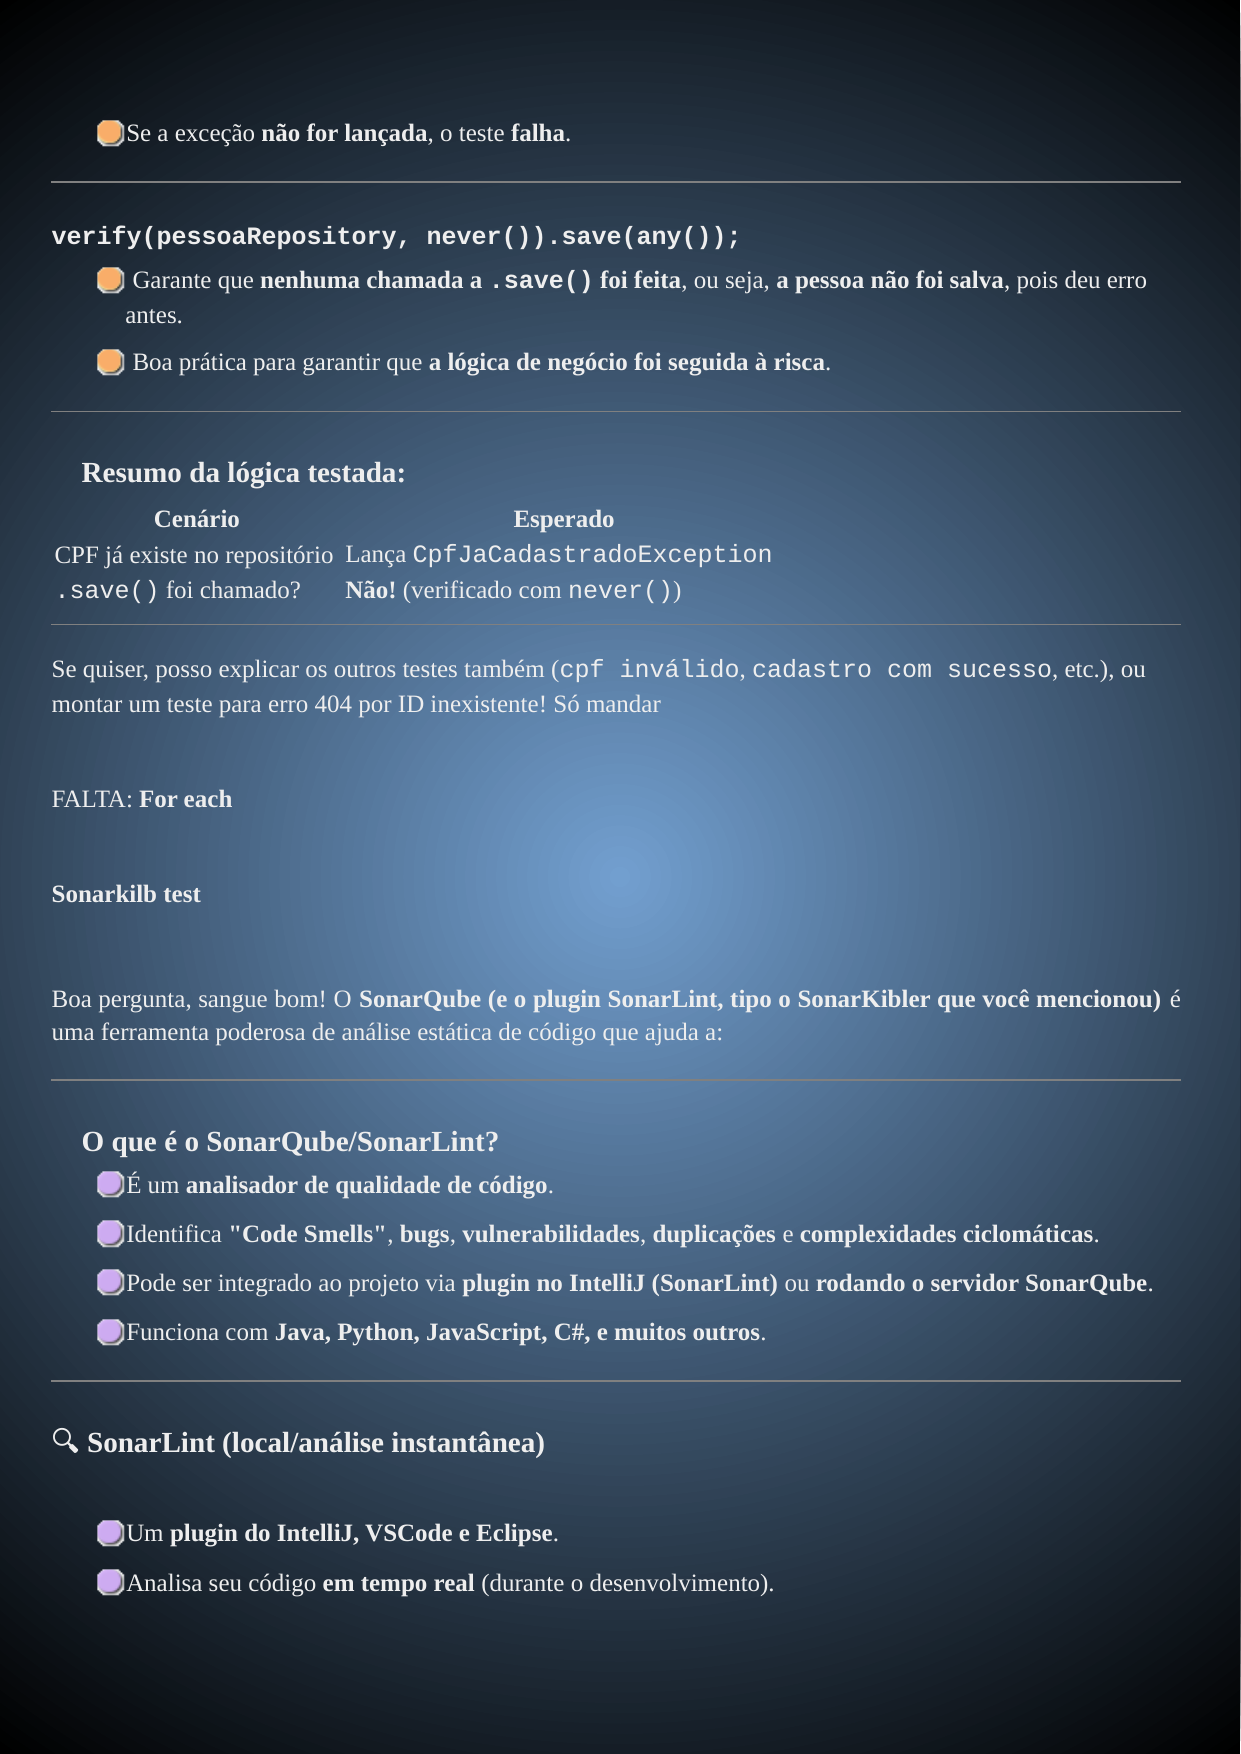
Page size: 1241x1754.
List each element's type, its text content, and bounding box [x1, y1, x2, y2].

subtitle ✅ Resumo da lógica testada: [51, 455, 1181, 489]
picture [96, 1170, 126, 1199]
picture [96, 1568, 126, 1597]
table_cell .save() foi chamado? [51, 573, 342, 609]
list Garante que nenhuma chamada a .save() foi feita, ou seja, a pessoa não foi salva, pois deu erro antes. [96, 265, 1181, 329]
text Sonarkilb test [51, 879, 1181, 908]
table_header Cenário [51, 501, 342, 536]
subtitle 🔍 SonarLint (local/análise instantânea) [51, 1425, 1181, 1458]
table_cell CPF já existe no repositório [51, 536, 342, 573]
subtitle 🧠 O que é o SonarQube/SonarLint? [51, 1124, 1181, 1157]
picture [96, 266, 126, 295]
table_cell Não! (verificado com never()) [342, 573, 786, 609]
picture [96, 1268, 126, 1297]
list Identifica "Code Smells", bugs, vulnerabilidades, duplicações e complexidades ciclomáticas. [126, 1219, 1181, 1249]
list Pode ser integrado ao projeto via plugin no IntelliJ (SonarLint) ou rodando o servidor SonarQube. [96, 1268, 1181, 1298]
list Funciona com Java, Python, JavaScript, C#, e muitos outros. [96, 1317, 1181, 1347]
picture [96, 348, 126, 377]
list Analisa seu código em tempo real (durante o desenvolvimento). [96, 1568, 1181, 1598]
text Se quiser, posso explicar os outros testes também (cpf inválido, cadastro com sucesso, etc.), ou montar um teste para erro 404 por ID inexistente! Só mandar 👊 [51, 654, 1181, 717]
picture [96, 1519, 126, 1548]
text Boa pergunta, sangue bom! O SonarQube (e o plugin SonarLint, tipo o SonarKibler que você mencionou) é uma ferramenta poderosa de análise estática de código que ajuda a: [51, 984, 1181, 1046]
table_header Esperado [342, 501, 786, 536]
text FALTA: For each [51, 784, 1181, 813]
subtitle verify(pessoaRepository, never()).save(any()); [51, 224, 1181, 252]
list É um analisador de qualidade de código. [96, 1170, 1181, 1200]
picture [96, 119, 126, 148]
list Boa prática para garantir que a lógica de negócio foi seguida à risca. [96, 347, 1181, 378]
picture [96, 1219, 126, 1249]
list Se a exceção não for lançada, o teste falha. [96, 118, 1181, 148]
table_cell Lança CpfJaCadastradoException [342, 536, 786, 573]
picture [96, 1318, 126, 1347]
list Um plugin do IntelliJ, VSCode e Eclipse. [96, 1518, 1181, 1549]
